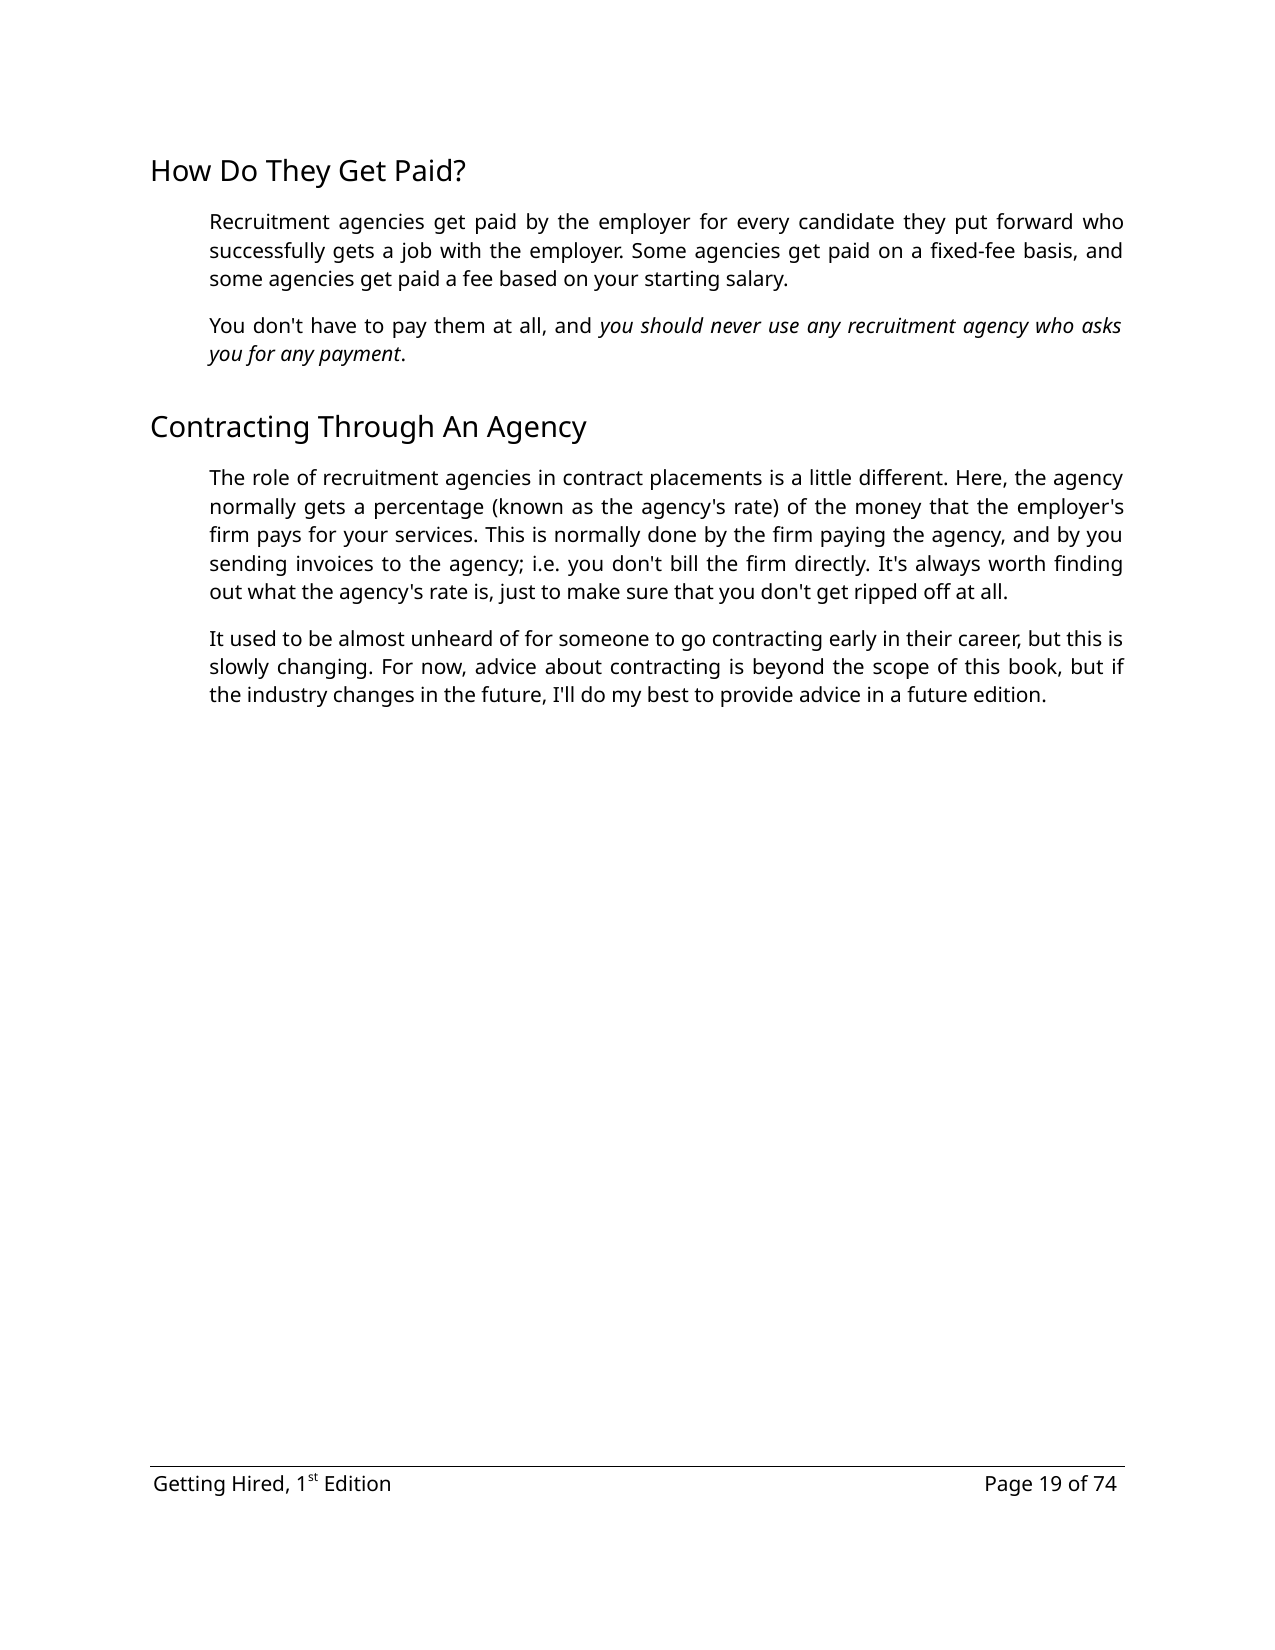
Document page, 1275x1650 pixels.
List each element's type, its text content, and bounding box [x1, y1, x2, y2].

text It used to be almost unheard of for someone to go contracting early in their career, but this is slowly changing. For now, advice about contracting is beyond the scope of this book, but if the industry changes in the future, I'll do my best to provide advice in a future edition. [209, 624, 1125, 709]
subtitle Contracting Through An Agency [150, 406, 1125, 446]
text The role of recruitment agencies in contract placements is a little different. Here, the agency normally gets a percentage (known as the agency's rate) of the money that the employer's firm pays for your services. This is normally done by the firm paying the agency, and by you sending invoices to the agency; i.e. you don't bill the firm directly. It's always worth finding out what the agency's rate is, just to make sure that you don't get ripped off at all. [209, 463, 1125, 606]
subtitle How Do They Get Paid? [150, 150, 1125, 190]
text Recruitment agencies get paid by the employer for every candidate they put forward who successfully gets a job with the employer. Some agencies get paid on a fixed-fee basis, and some agencies get paid a fee based on your starting salary. [209, 207, 1125, 293]
text You don't have to pay them at all, and you should never use any recruitment agency who asks you for any payment. [209, 311, 1125, 368]
